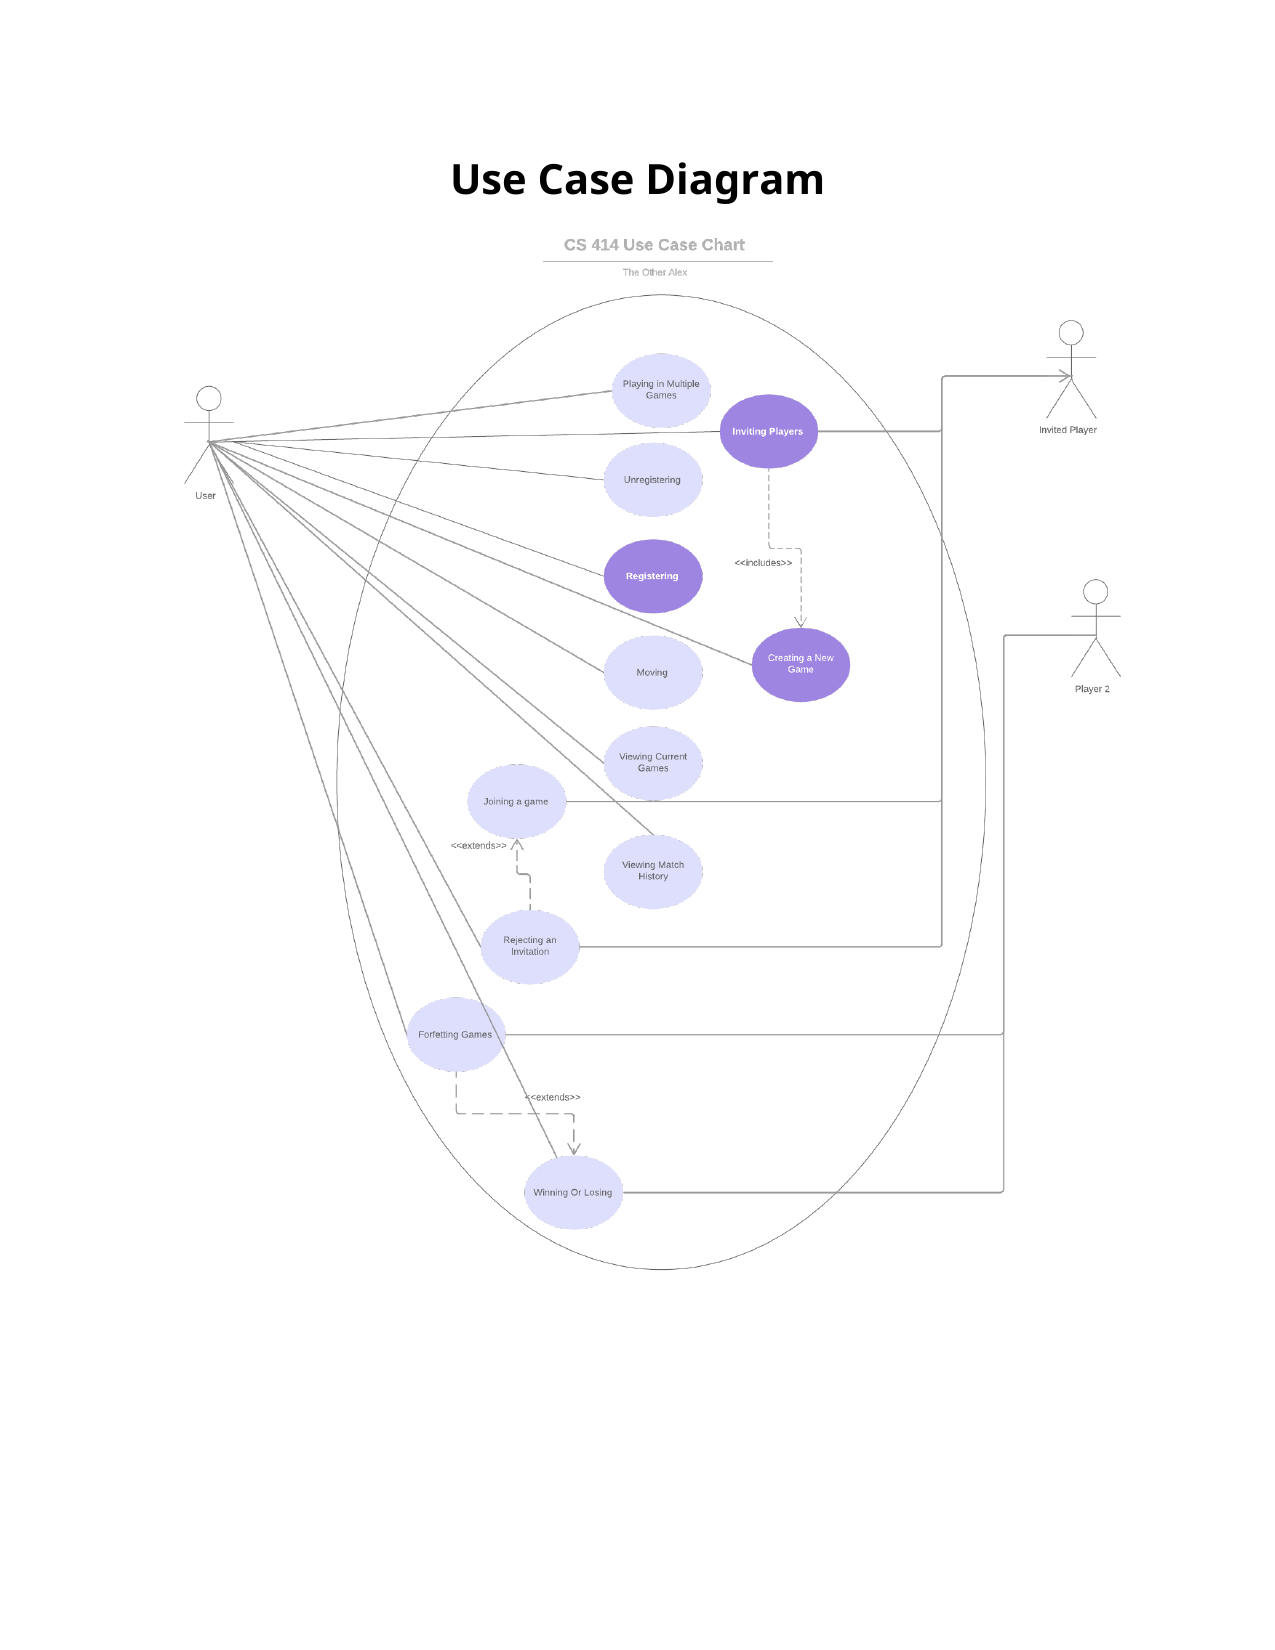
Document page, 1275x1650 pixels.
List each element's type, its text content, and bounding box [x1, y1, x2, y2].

picture [168, 227, 1133, 1280]
text Use Case Diagram [150, 150, 1125, 207]
